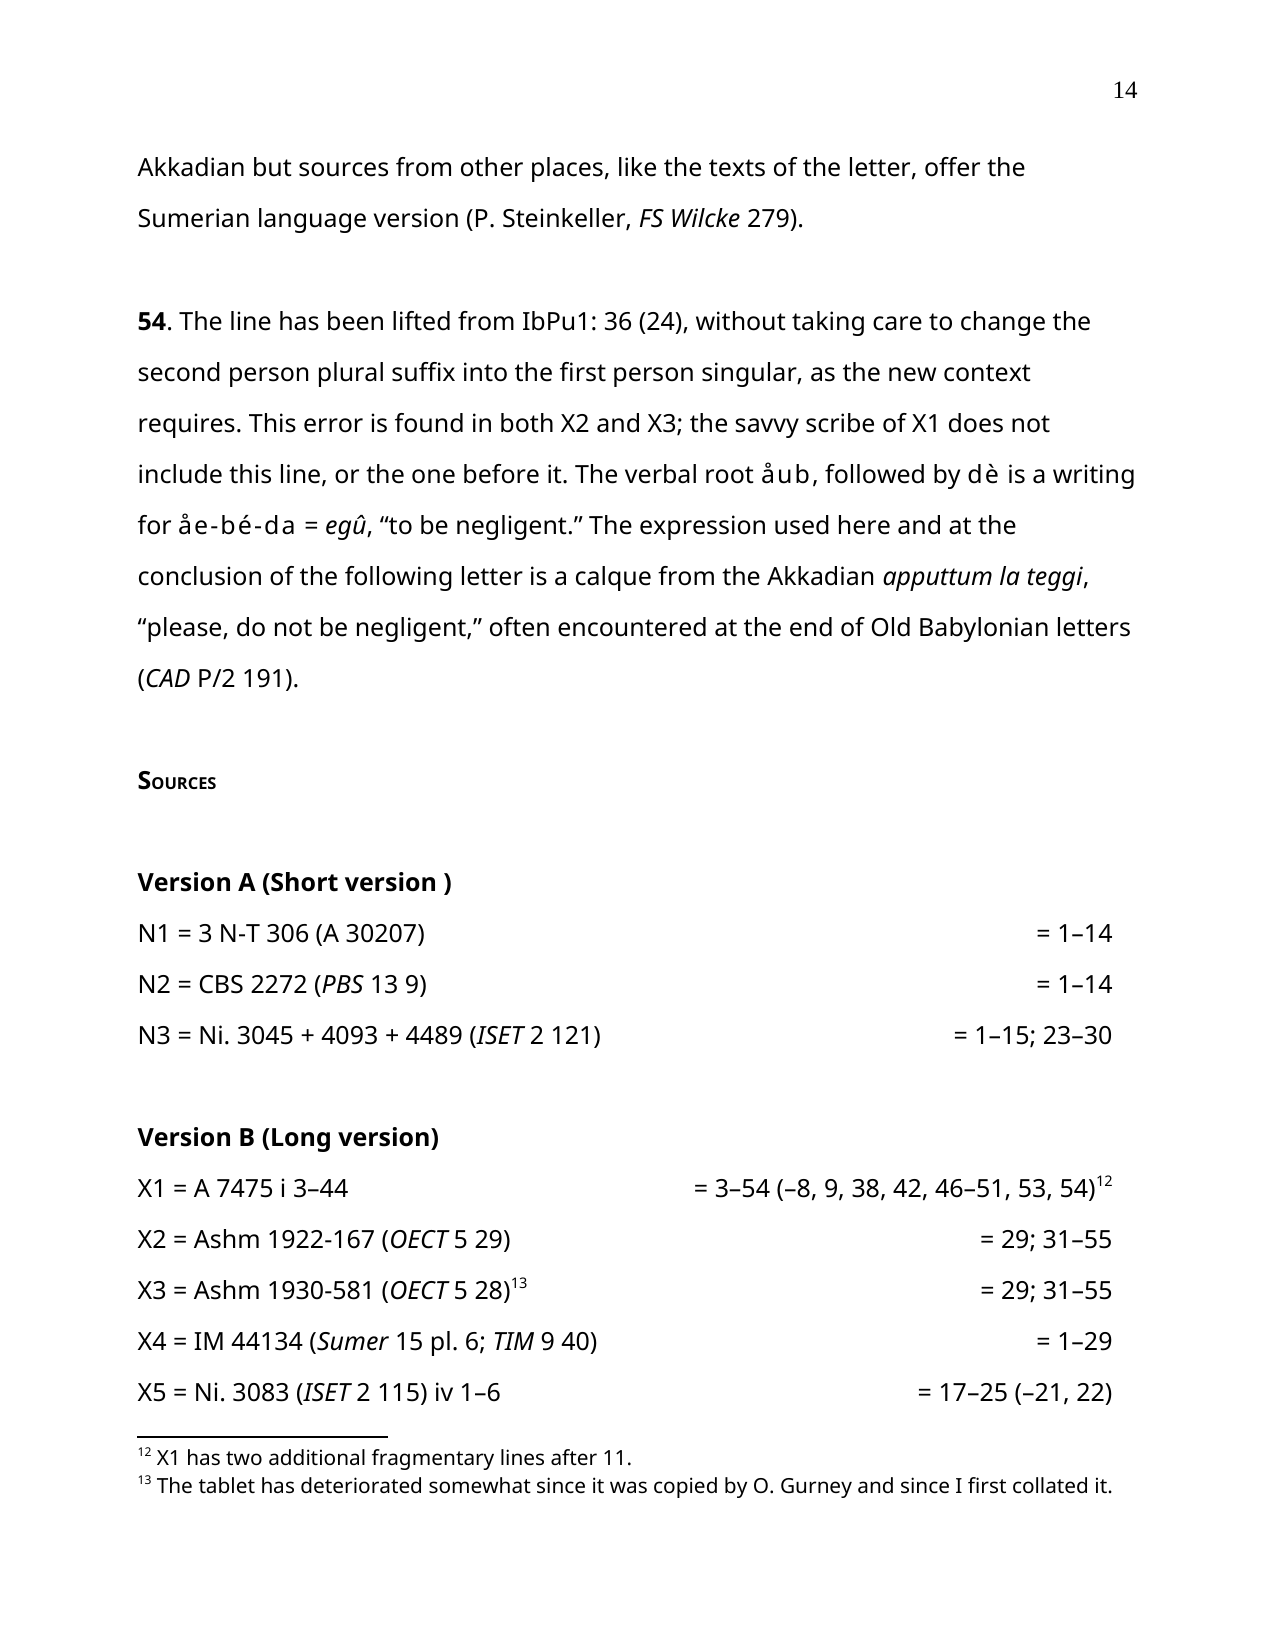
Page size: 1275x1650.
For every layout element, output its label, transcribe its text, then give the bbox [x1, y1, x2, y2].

text Akkadian but sources from other places, like the texts of the letter, offer the Sumerian language version (P. Steinkeller, FS Wilcke 279). [137, 150, 1138, 235]
text X3 = Ashm 1930-581 (OECT 5 28) = 29; 31–55 [137, 1273, 1138, 1307]
text N1 = 3 N-T 306 (A 30207) = 1–14 [137, 916, 1138, 950]
text Version B (Long version) [137, 1120, 1138, 1154]
text N3 = Ni. 3045 + 4093 + 4489 (ISET 2 121) = 1–15; 23–30 [137, 1018, 1138, 1052]
text N2 = CBS 2272 (PBS 13 9) = 1–14 [137, 967, 1138, 1001]
text X1 has two additional fragmentary lines after 11. [137, 1443, 1138, 1472]
text X5 = Ni. 3083 (ISET 2 115) iv 1–6 = 17–25 (–21, 22) [137, 1375, 1138, 1409]
text X2 = Ashm 1922-167 (OECT 5 29) = 29; 31–55 [137, 1222, 1138, 1256]
text X1 = A 7475 i 3–44 = 3–54 (–8, 9, 38, 42, 46–51, 53, 54) [137, 1171, 1138, 1205]
text X4 = IM 44134 (Sumer 15 pl. 6; TIM 9 40) = 1–29 [137, 1324, 1138, 1358]
text Sources [137, 762, 1138, 797]
text The tablet has deteriorated somewhat since it was copied by O. Gurney and since I first collated it. [137, 1472, 1138, 1500]
text Version A (Short version ) [137, 864, 1138, 899]
text 54. The line has been lifted from IbPu1: 36 (24), without taking care to change the second person plural suffix into the first person singular, as the new context requires. This error is found in both X2 and X3; the savvy scribe of X1 does not include this line, or the one before it. The verbal root åub, followed by dè is a writing for åe-bé-da = egû, “to be negligent.” The expression used here and at the conclusion of the following letter is a calque from the Akkadian apputtum la teggi, “please, do not be negligent,” often encountered at the end of Old Babylonian letters (CAD P/2 191). [137, 303, 1138, 694]
